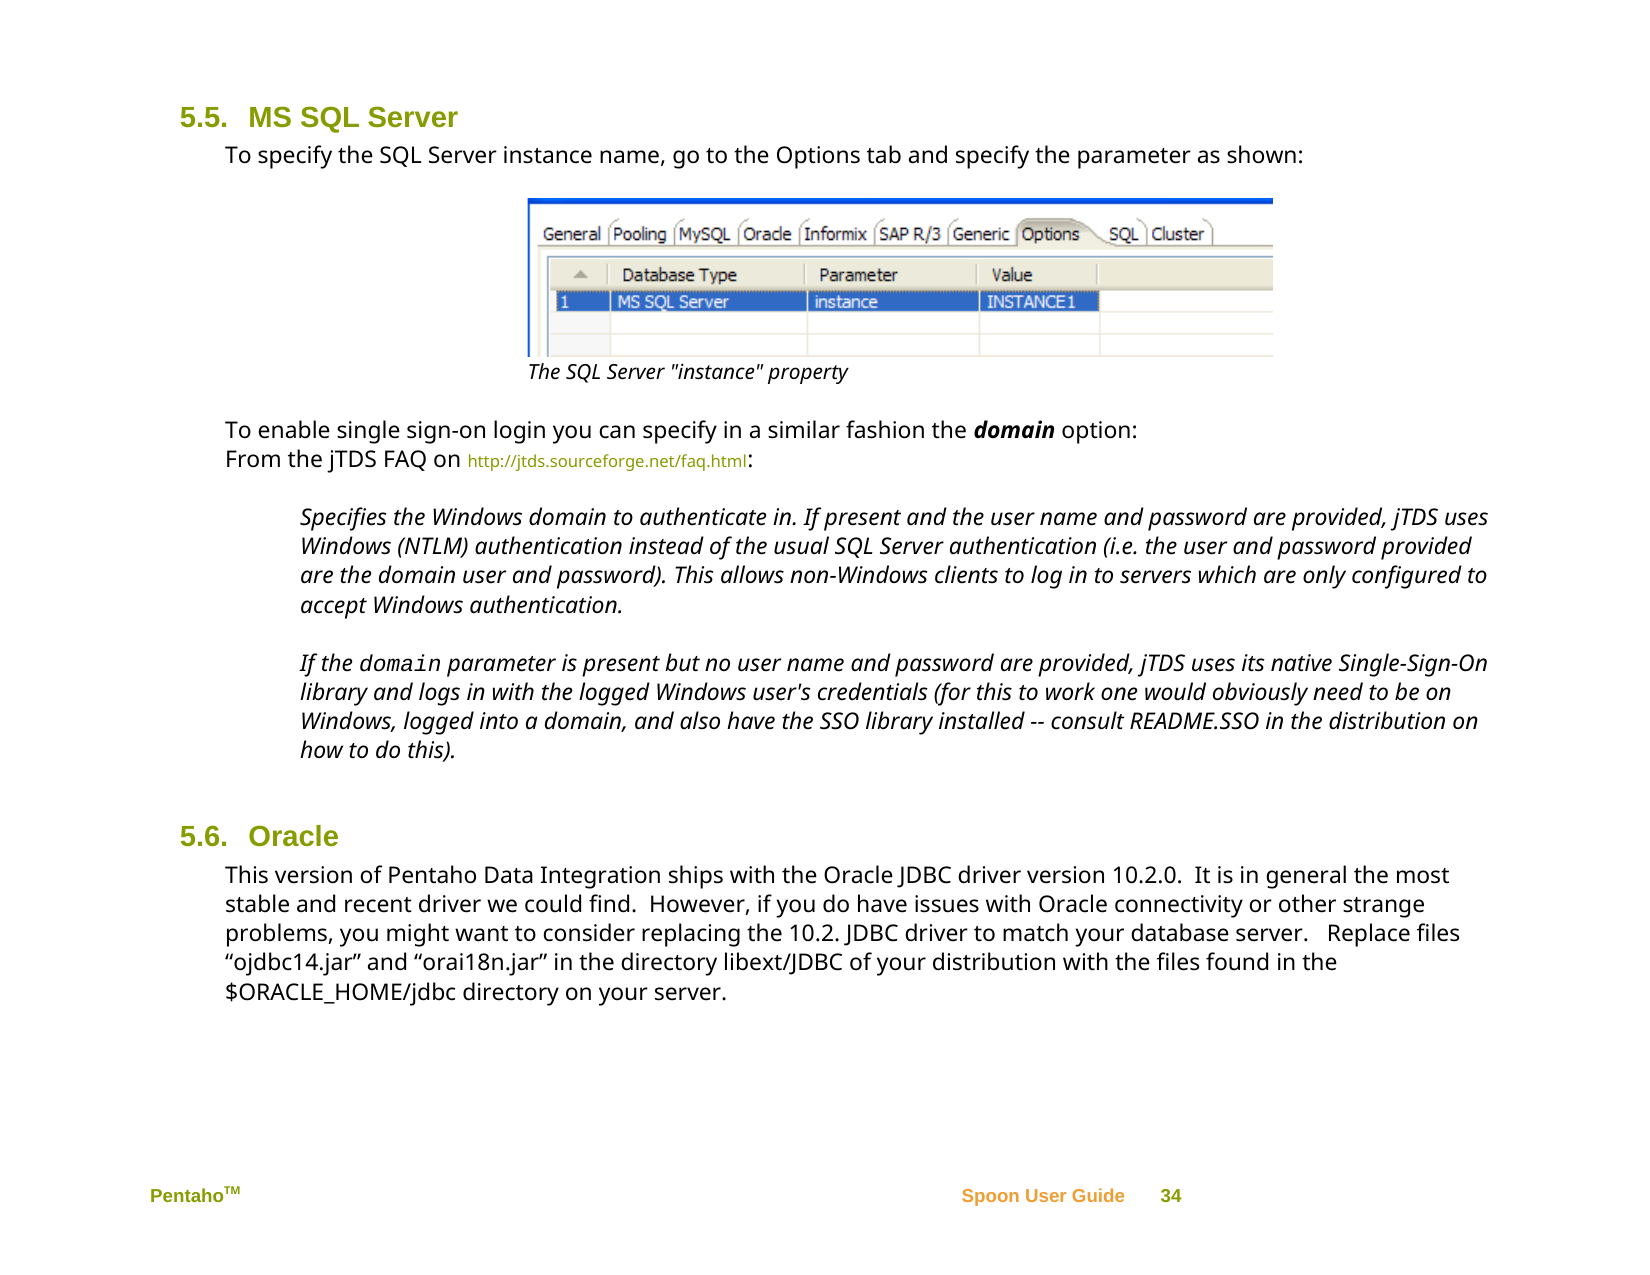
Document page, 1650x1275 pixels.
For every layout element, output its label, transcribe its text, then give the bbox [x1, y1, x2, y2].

subtitle Oracle [179, 819, 1500, 854]
text This version of Pentaho Data Integration ships with the Oracle JDBC driver version 10.2.0. It is in general the most stable and recent driver we could find. However, if you do have issues with Oracle connectivity or other strange problems, you might want to consider replacing the 10.2. JDBC driver to match your database server. Replace files “ojdbc14.jar” and “orai18n.jar” in the directory libext/JDBC of your distribution with the files found in the $ORACLE_HOME/jdbc directory on your server. [225, 860, 1500, 1006]
text The SQL Server "instance" property [527, 357, 1198, 386]
picture [527, 198, 1273, 357]
text From the jTDS FAQ on http://jtds.sourceforge.net/faq.html: [225, 444, 1500, 473]
subtitle MS SQL Server [179, 99, 1500, 134]
text If the domain parameter is present but no user name and password are provided, jTDS uses its native Single-Sign-On library and logs in with the logged Windows user's credentials (for this to work one would obviously need to be on Windows, logged into a domain, and also have the SSO library installed -- consult README.SSO in the distribution on how to do this). [300, 619, 1500, 765]
text Specifies the Windows domain to authenticate in. If present and the user name and password are provided, jTDS uses Windows (NTLM) authentication instead of the usual SQL Server authentication (i.e. the user and password provided are the domain user and password). This allows non-Windows clients to log in to servers which are only configured to accept Windows authentication. [300, 502, 1500, 619]
text To enable single sign-on login you can specify in a similar fashion the domain option: [225, 415, 1500, 444]
text To specify the SQL Server instance name, go to the Options tab and specify the parameter as shown: [225, 140, 1500, 169]
